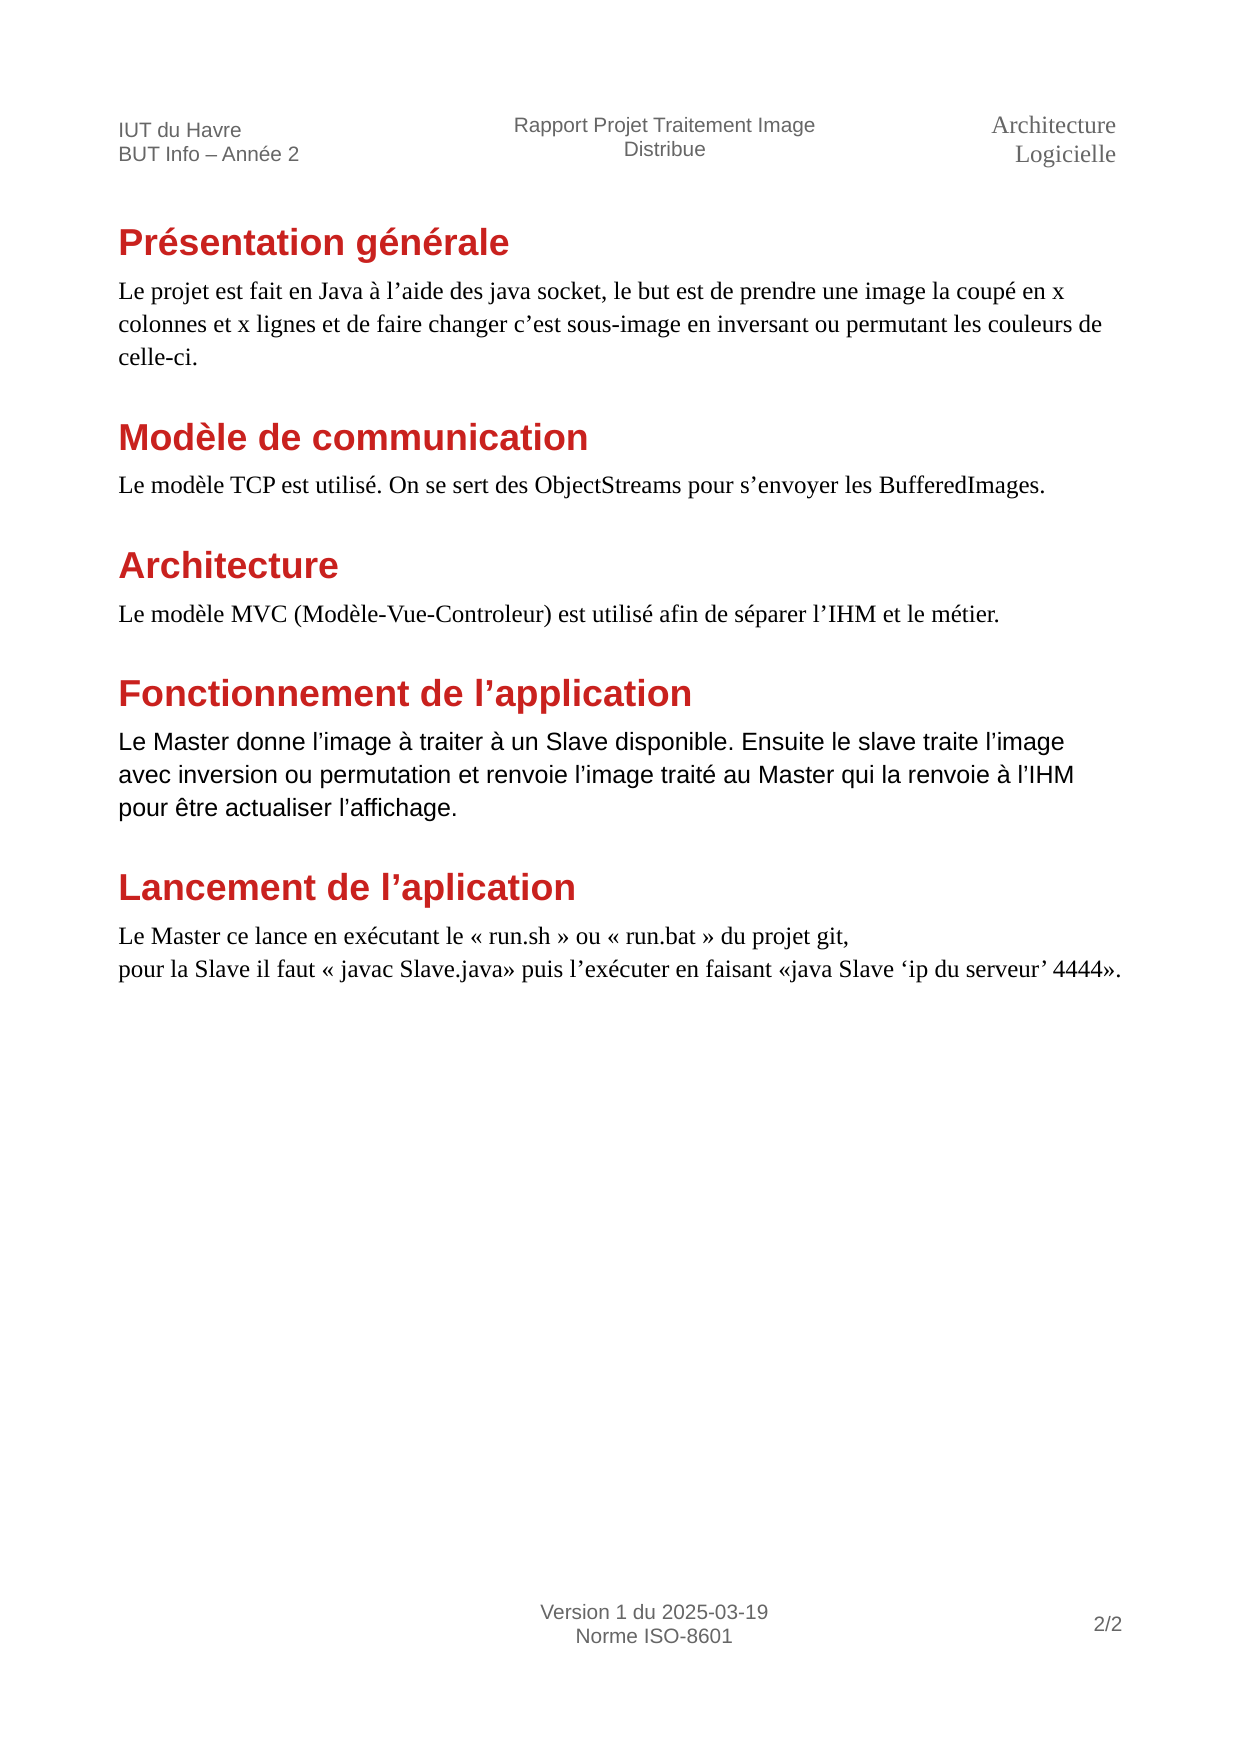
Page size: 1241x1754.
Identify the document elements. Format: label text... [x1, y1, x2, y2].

text Le projet est fait en Java à l’aide des java socket, le but est de prendre une image la coupé en x colonnes et x lignes et de faire changer c’est sous-image en inversant ou permutant les couleurs de celle-ci. [118, 276, 1122, 371]
text Le modèle MVC (Modèle-Vue-Controleur) est utilisé afin de séparer l’IHM et le métier. [118, 599, 1122, 627]
text Le Master donne l’image à traiter à un Slave disponible. Ensuite le slave traite l’image avec inversion ou permutation et renvoie l’image traité au Master qui la renvoie à l’IHM pour être actualiser l’affichage. [118, 727, 1122, 822]
subtitle Modèle de communication [118, 415, 1122, 458]
subtitle Architecture [118, 543, 1122, 586]
text Le modèle TCP est utilisé. On se sert des ObjectStreams pour s’envoyer les BufferedImages. [118, 470, 1122, 499]
subtitle Lancement de l’aplication [118, 866, 1122, 909]
text Le Master ce lance en exécutant le « run.sh » ou « run.bat » du projet git, pour la Slave il faut « javac Slave.java» puis l’exécuter en faisant «java Slave ‘ip du serveur’ 4444». [118, 921, 1122, 983]
subtitle Présentation générale [118, 221, 1122, 264]
subtitle Fonctionnement de l’application [118, 671, 1122, 714]
